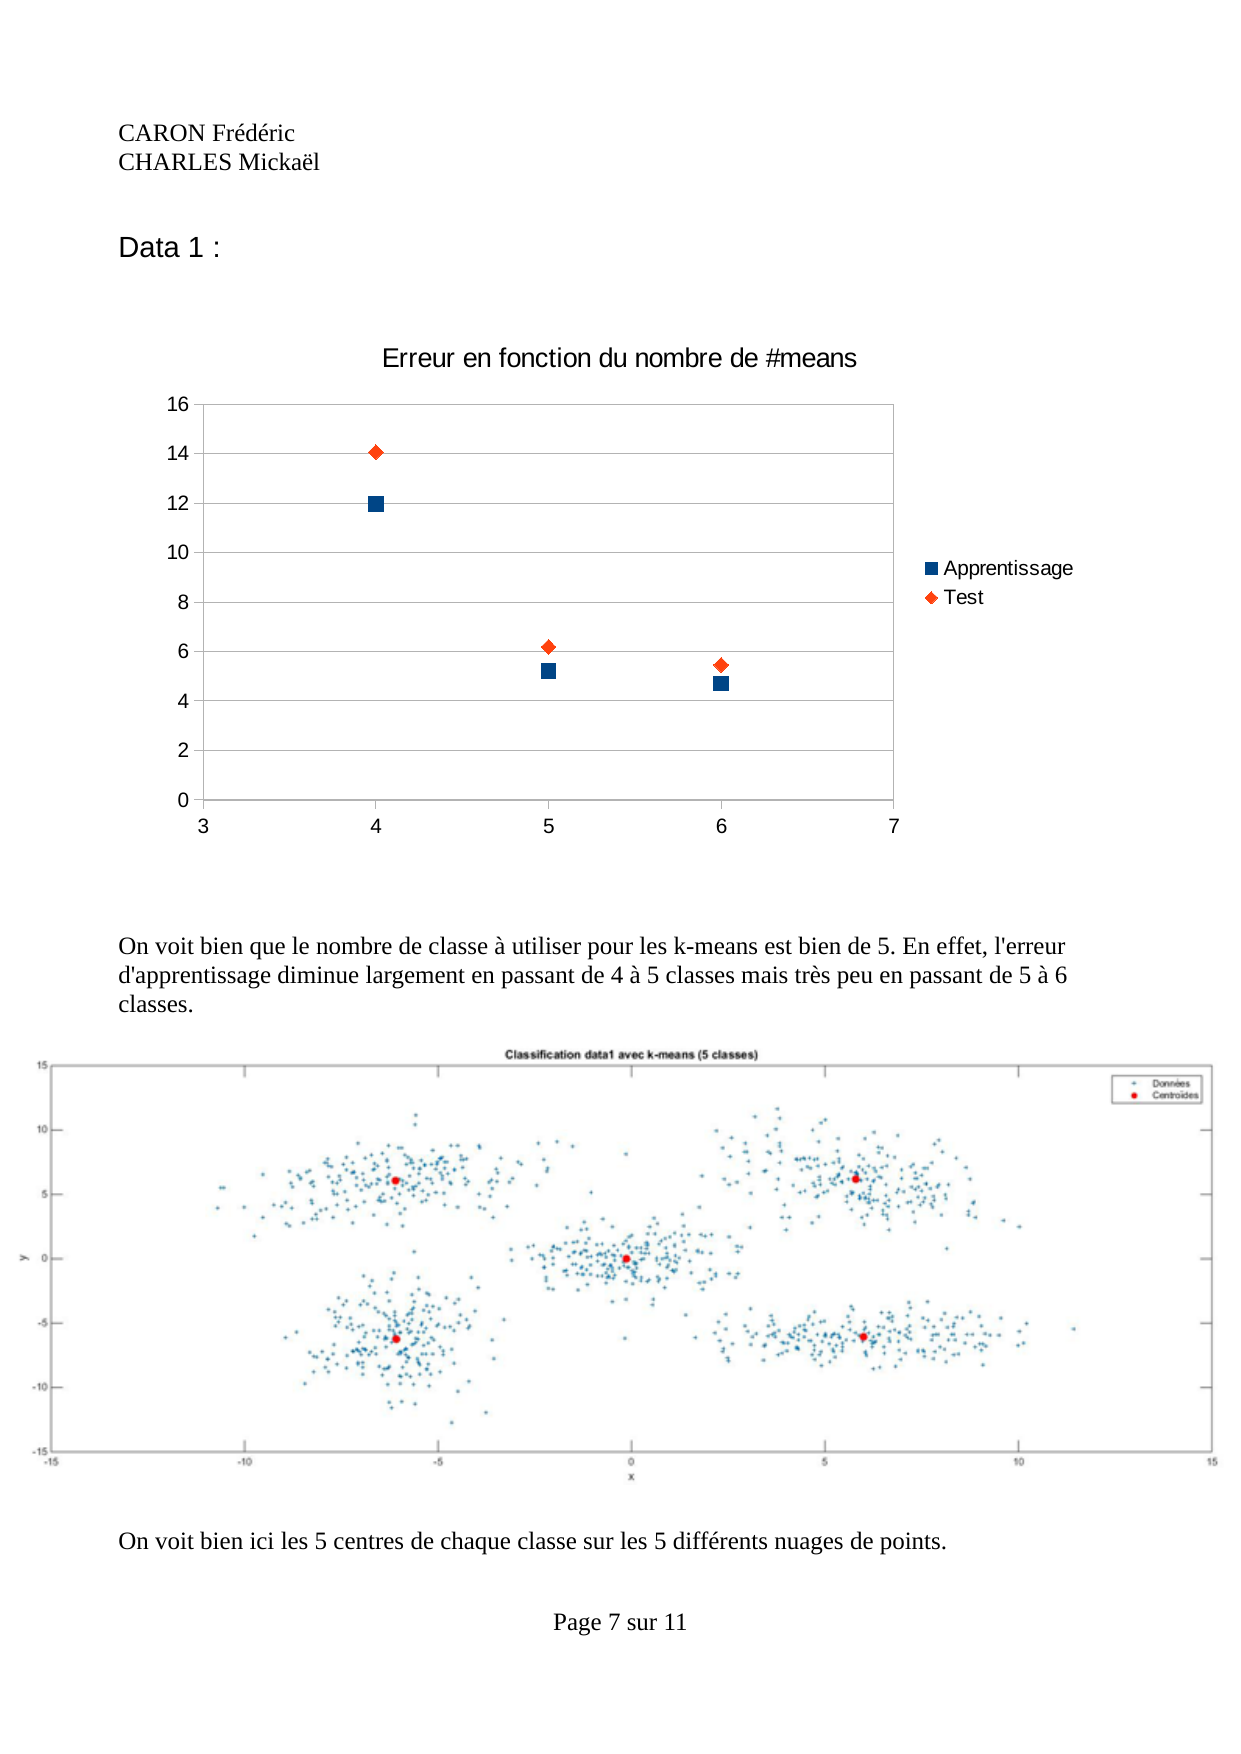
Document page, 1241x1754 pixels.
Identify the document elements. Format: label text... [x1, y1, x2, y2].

picture [14, 1030, 1227, 1485]
text On voit bien ici les 5 centres de chaque classe sur les 5 différents nuages de points. [118, 1526, 1122, 1555]
subtitle Data 1 : [118, 230, 1122, 264]
text On voit bien que le nombre de classe à utiliser pour les k-means est bien de 5. En effet, l'erreur d'apprentissage diminue largement en passant de 4 à 5 classes mais très peu en passant de 5 à 6 classes. [118, 931, 1122, 1018]
